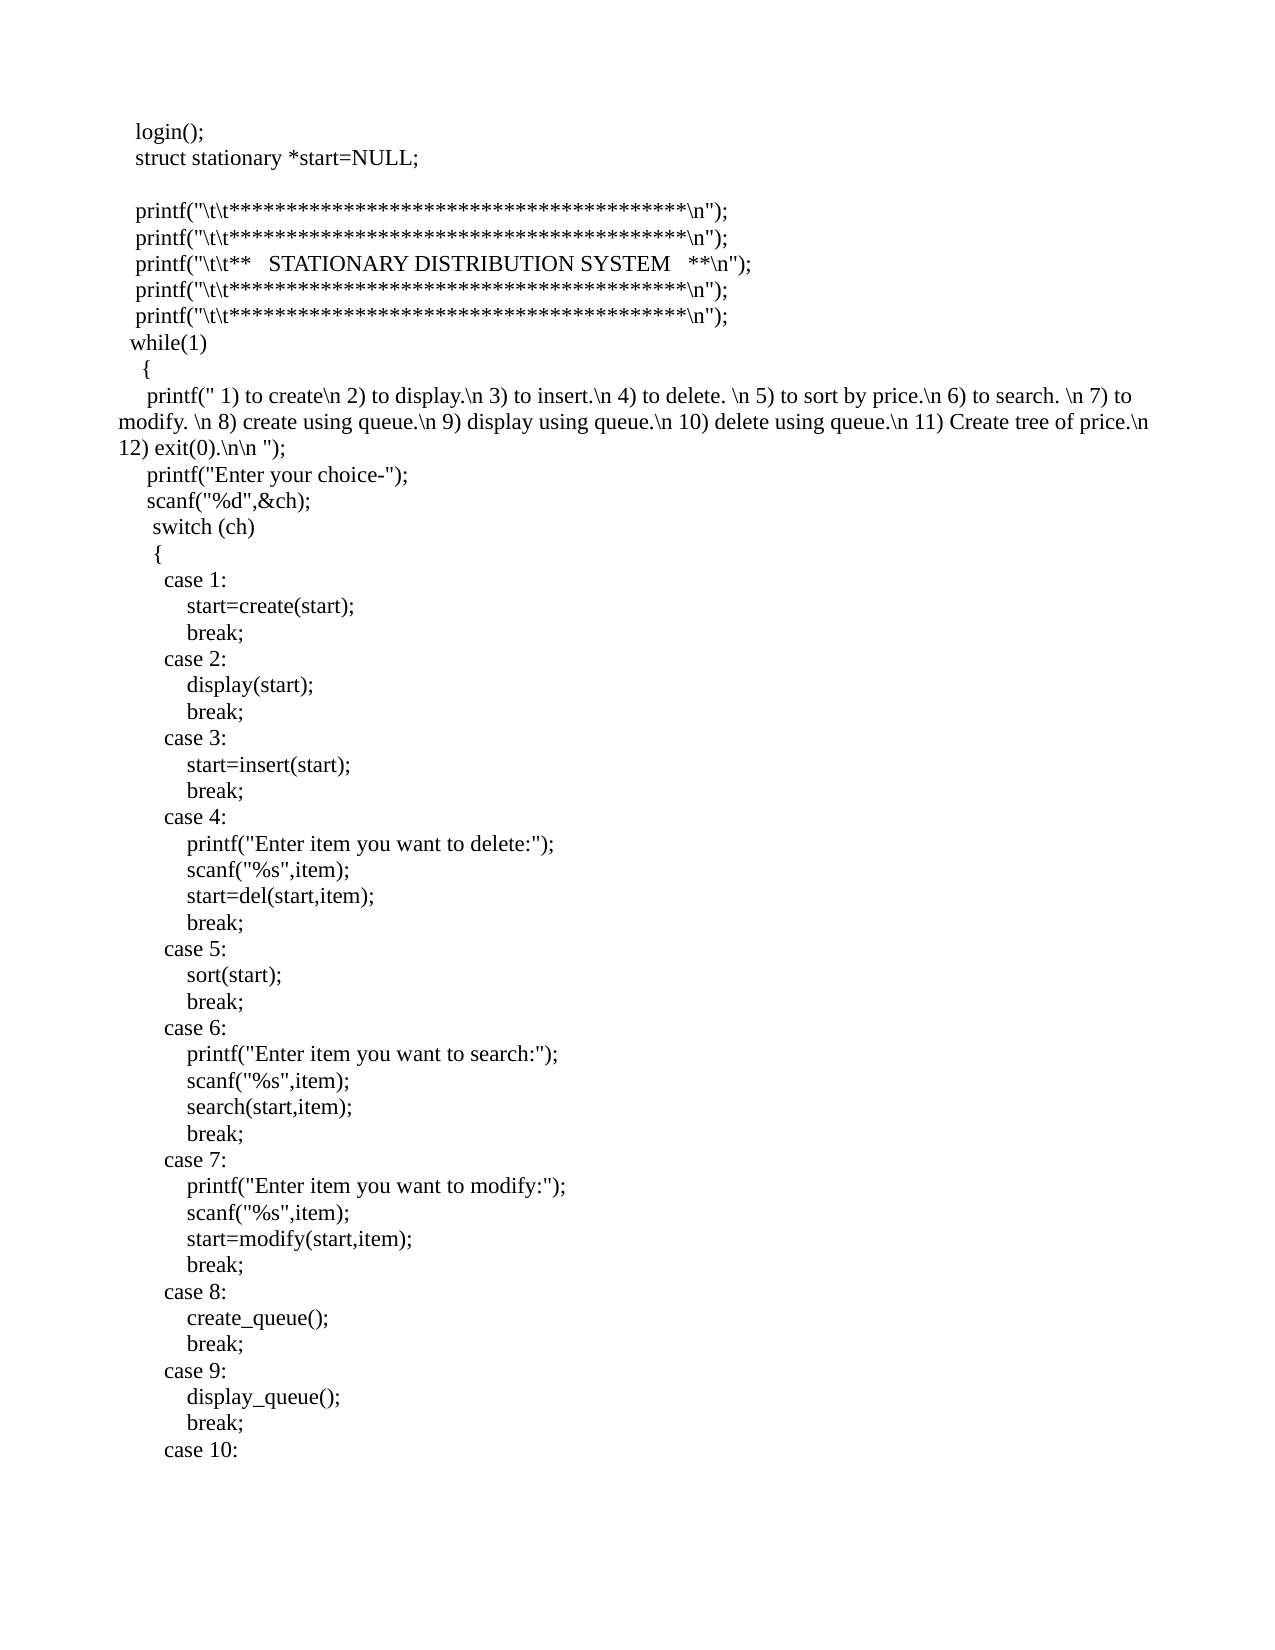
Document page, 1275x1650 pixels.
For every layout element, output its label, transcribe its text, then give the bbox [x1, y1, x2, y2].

text start=modify(start,item); [118, 1225, 1157, 1251]
text scanf("%s",item); [118, 1067, 1157, 1093]
text case 1: [118, 566, 1157, 592]
text printf("Enter item you want to delete:"); [118, 830, 1157, 856]
text login(); [118, 118, 1157, 144]
text sort(start); [118, 961, 1157, 988]
text case 10: [118, 1436, 1157, 1462]
text printf("\t\t****************************************\n"); [118, 276, 1157, 303]
text display_queue(); [118, 1383, 1157, 1409]
text case 5: [118, 935, 1157, 961]
text break; [118, 1119, 1157, 1146]
text break; [118, 698, 1157, 724]
text { [118, 355, 1157, 382]
text printf(" 1) to create\n 2) to display.\n 3) to insert.\n 4) to delete. \n 5) to sort by price.\n 6) to search. \n 7) to modify. \n 8) create using queue.\n 9) display using queue.\n 10) delete using queue.\n 11) Create tree of price.\n 12) exit(0).\n\n "); [118, 382, 1157, 461]
text struct stationary *start=NULL; [118, 144, 1157, 171]
text start=del(start,item); [118, 882, 1157, 909]
text search(start,item); [118, 1093, 1157, 1119]
text case 4: [118, 803, 1157, 830]
text printf("\t\t****************************************\n"); [118, 197, 1157, 223]
text case 7: [118, 1146, 1157, 1172]
text create_queue(); [118, 1304, 1157, 1330]
text { [118, 540, 1157, 566]
text scanf("%d",&ch); [118, 487, 1157, 513]
text break; [118, 909, 1157, 935]
text break; [118, 988, 1157, 1014]
text break; [118, 777, 1157, 803]
text while(1) [118, 329, 1157, 355]
text printf("\t\t****************************************\n"); [118, 303, 1157, 329]
text printf("\t\t****************************************\n"); [118, 223, 1157, 250]
text break; [118, 1330, 1157, 1357]
text break; [118, 619, 1157, 645]
text scanf("%s",item); [118, 856, 1157, 882]
text printf("Enter your choice-"); [118, 461, 1157, 487]
text break; [118, 1409, 1157, 1436]
text printf("\t\t** STATIONARY DISTRIBUTION SYSTEM **\n"); [118, 250, 1157, 276]
text printf("Enter item you want to modify:"); [118, 1172, 1157, 1199]
text switch (ch) [118, 513, 1157, 540]
text case 8: [118, 1278, 1157, 1304]
text case 9: [118, 1357, 1157, 1383]
text break; [118, 1251, 1157, 1278]
text case 2: [118, 645, 1157, 672]
text printf("Enter item you want to search:"); [118, 1041, 1157, 1067]
text start=insert(start); [118, 751, 1157, 777]
text case 3: [118, 724, 1157, 751]
text scanf("%s",item); [118, 1199, 1157, 1225]
text case 6: [118, 1014, 1157, 1041]
text start=create(start); [118, 592, 1157, 619]
text display(start); [118, 672, 1157, 698]
